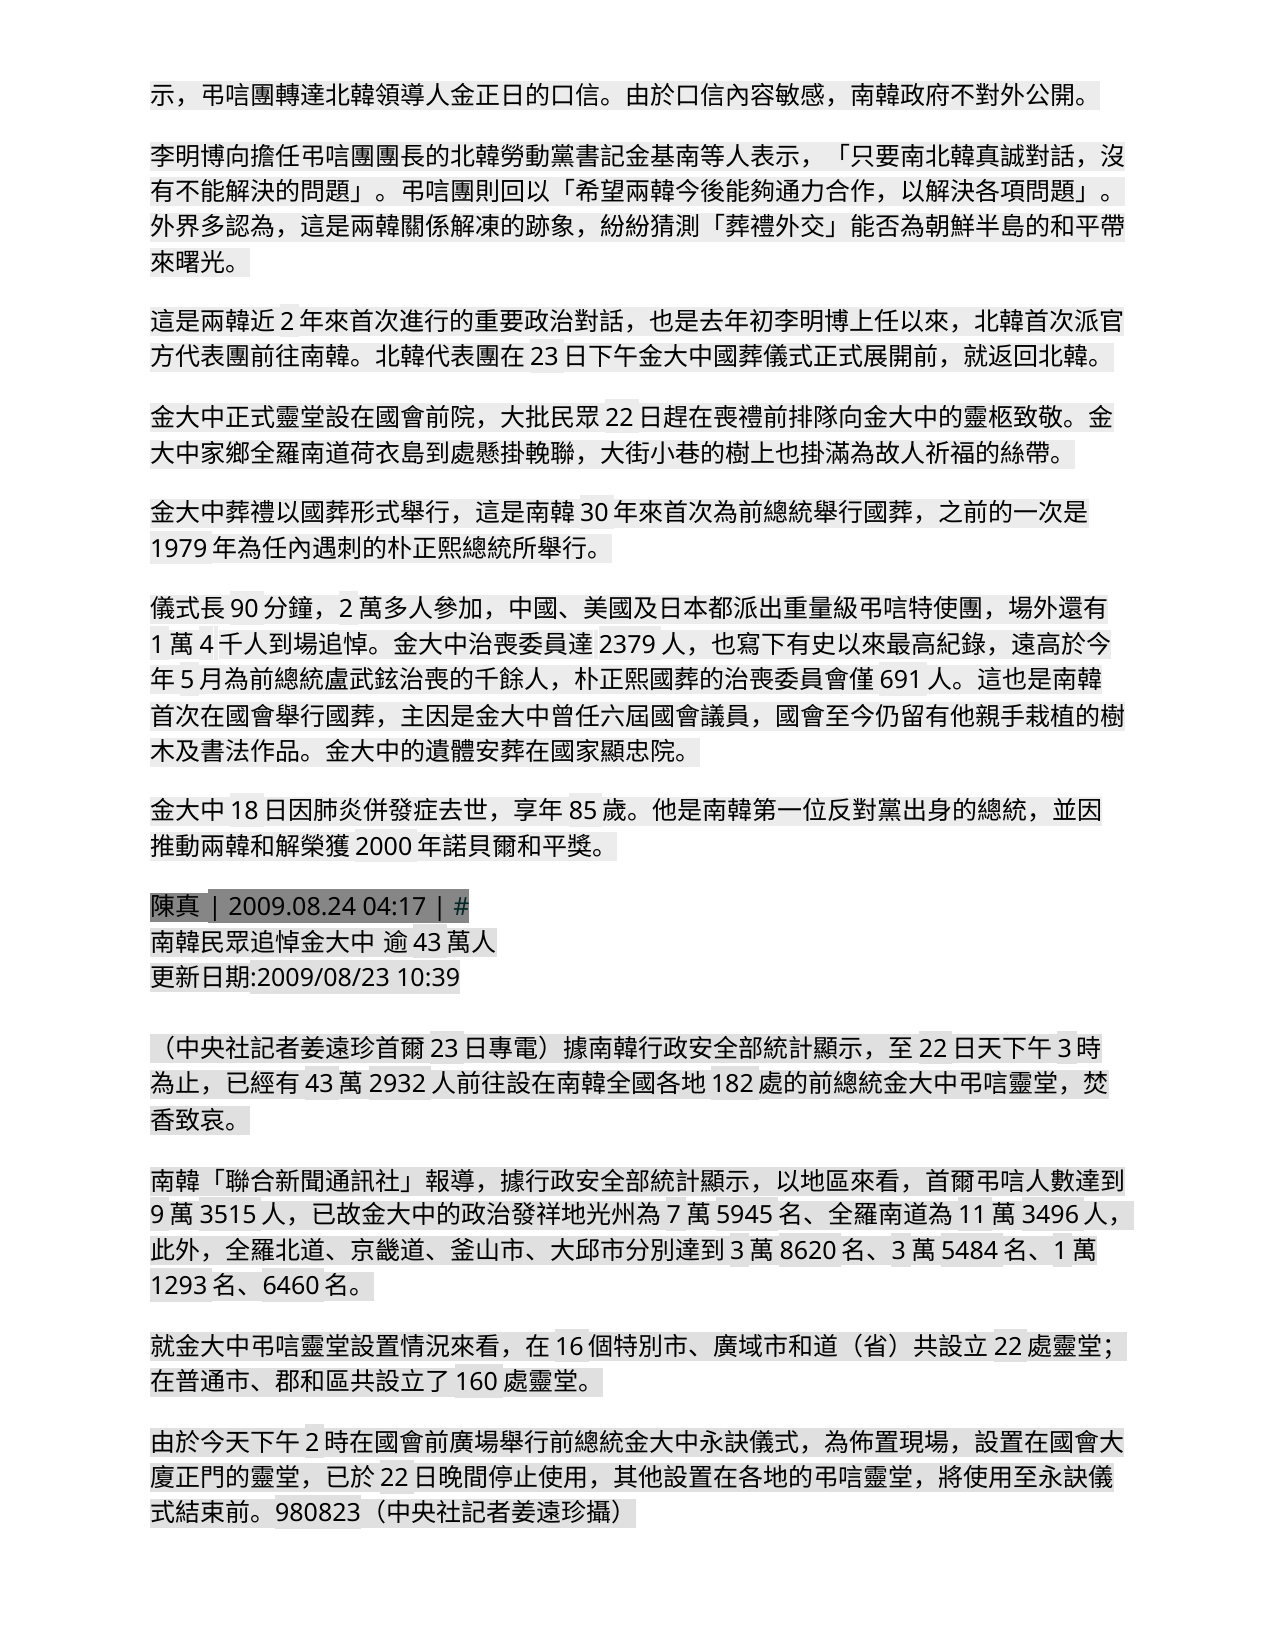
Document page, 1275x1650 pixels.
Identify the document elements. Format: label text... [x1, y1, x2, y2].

text 陳真 | 2009.08.24 04:17 | # [150, 887, 1125, 923]
text 由於今天下午2時在國會前廣場舉行前總統金大中永訣儀式，為佈置現場，設置在國會大廈正門的靈堂，已於22日晚間停止使用，其他設置在各地的弔唁靈堂，將使用至永訣儀式結束前。980823（中央社記者姜遠珍攝） [150, 1423, 1125, 1564]
text 南韓民眾追悼金大中 逾43萬人 更新日期:2009/08/23 10:39 （中央社記者姜遠珍首爾23日專電）據南韓行政安全部統計顯示，至22日天下午3時為止，已經有43萬2932人前往設在南韓全國各地182處的前總統金大中弔唁靈堂，焚香致哀。 [150, 923, 1125, 1135]
text 金大中葬禮以國葬形式舉行，這是南韓30年來首次為前總統舉行國葬，之前的一次是1979年為任內遇刺的朴正熙總統所舉行。 [150, 494, 1125, 564]
text 儀式長90分鐘，2萬多人參加，中國、美國及日本都派出重量級弔唁特使團，場外還有1萬4千人到場追悼。金大中治喪委員達2379人，也寫下有史以來最高紀錄，遠高於今年5月為前總統盧武鉉治喪的千餘人，朴正熙國葬的治喪委員會僅691人。這也是南韓首次在國會舉行國葬，主因是金大中曾任六屆國會議員，國會至今仍留有他親手栽植的樹木及書法作品。金大中的遺體安葬在國家顯忠院。 [150, 589, 1125, 767]
text 金大中正式靈堂設在國會前院，大批民眾22日趕在喪禮前排隊向金大中的靈柩致敬。金大中家鄉全羅南道荷衣島到處懸掛輓聯，大街小巷的樹上也掛滿為故人祈福的絲帶。 [150, 398, 1125, 469]
text 李明博向擔任弔唁團團長的北韓勞動黨書記金基南等人表示，「只要南北韓真誠對話，沒有不能解決的問題」。弔唁團則回以「希望兩韓今後能夠通力合作，以解決各項問題」。外界多認為，這是兩韓關係解凍的跡象，紛紛猜測「葬禮外交」能否為朝鮮半島的和平帶來曙光。 [150, 135, 1125, 277]
text 南韓「聯合新聞通訊社」報導，據行政安全部統計顯示，以地區來看，首爾弔唁人數達到9萬3515人，已故金大中的政治發祥地光州為7萬5945名、全羅南道為11萬3496人，此外，全羅北道、京畿道、釜山市、大邱市分別達到3萬8620名、3萬5484名、1萬1293名、6460名。 [150, 1160, 1125, 1302]
text 就金大中弔唁靈堂設置情況來看，在16個特別市、廣域市和道（省）共設立22處靈堂；在普通市、郡和區共設立了160處靈堂。 [150, 1327, 1125, 1398]
text 這是兩韓近2年來首次進行的重要政治對話，也是去年初李明博上任以來，北韓首次派官方代表團前往南韓。北韓代表團在23日下午金大中國葬儀式正式展開前，就返回北韓。 [150, 302, 1125, 373]
text 示，弔唁團轉達北韓領導人金正日的口信。由於口信內容敏感，南韓政府不對外公開。 [150, 75, 1125, 110]
text 金大中18日因肺炎併發症去世，享年85歲。他是南韓第一位反對黨出身的總統，並因推動兩韓和解榮獲2000年諾貝爾和平獎。 [150, 792, 1125, 862]
